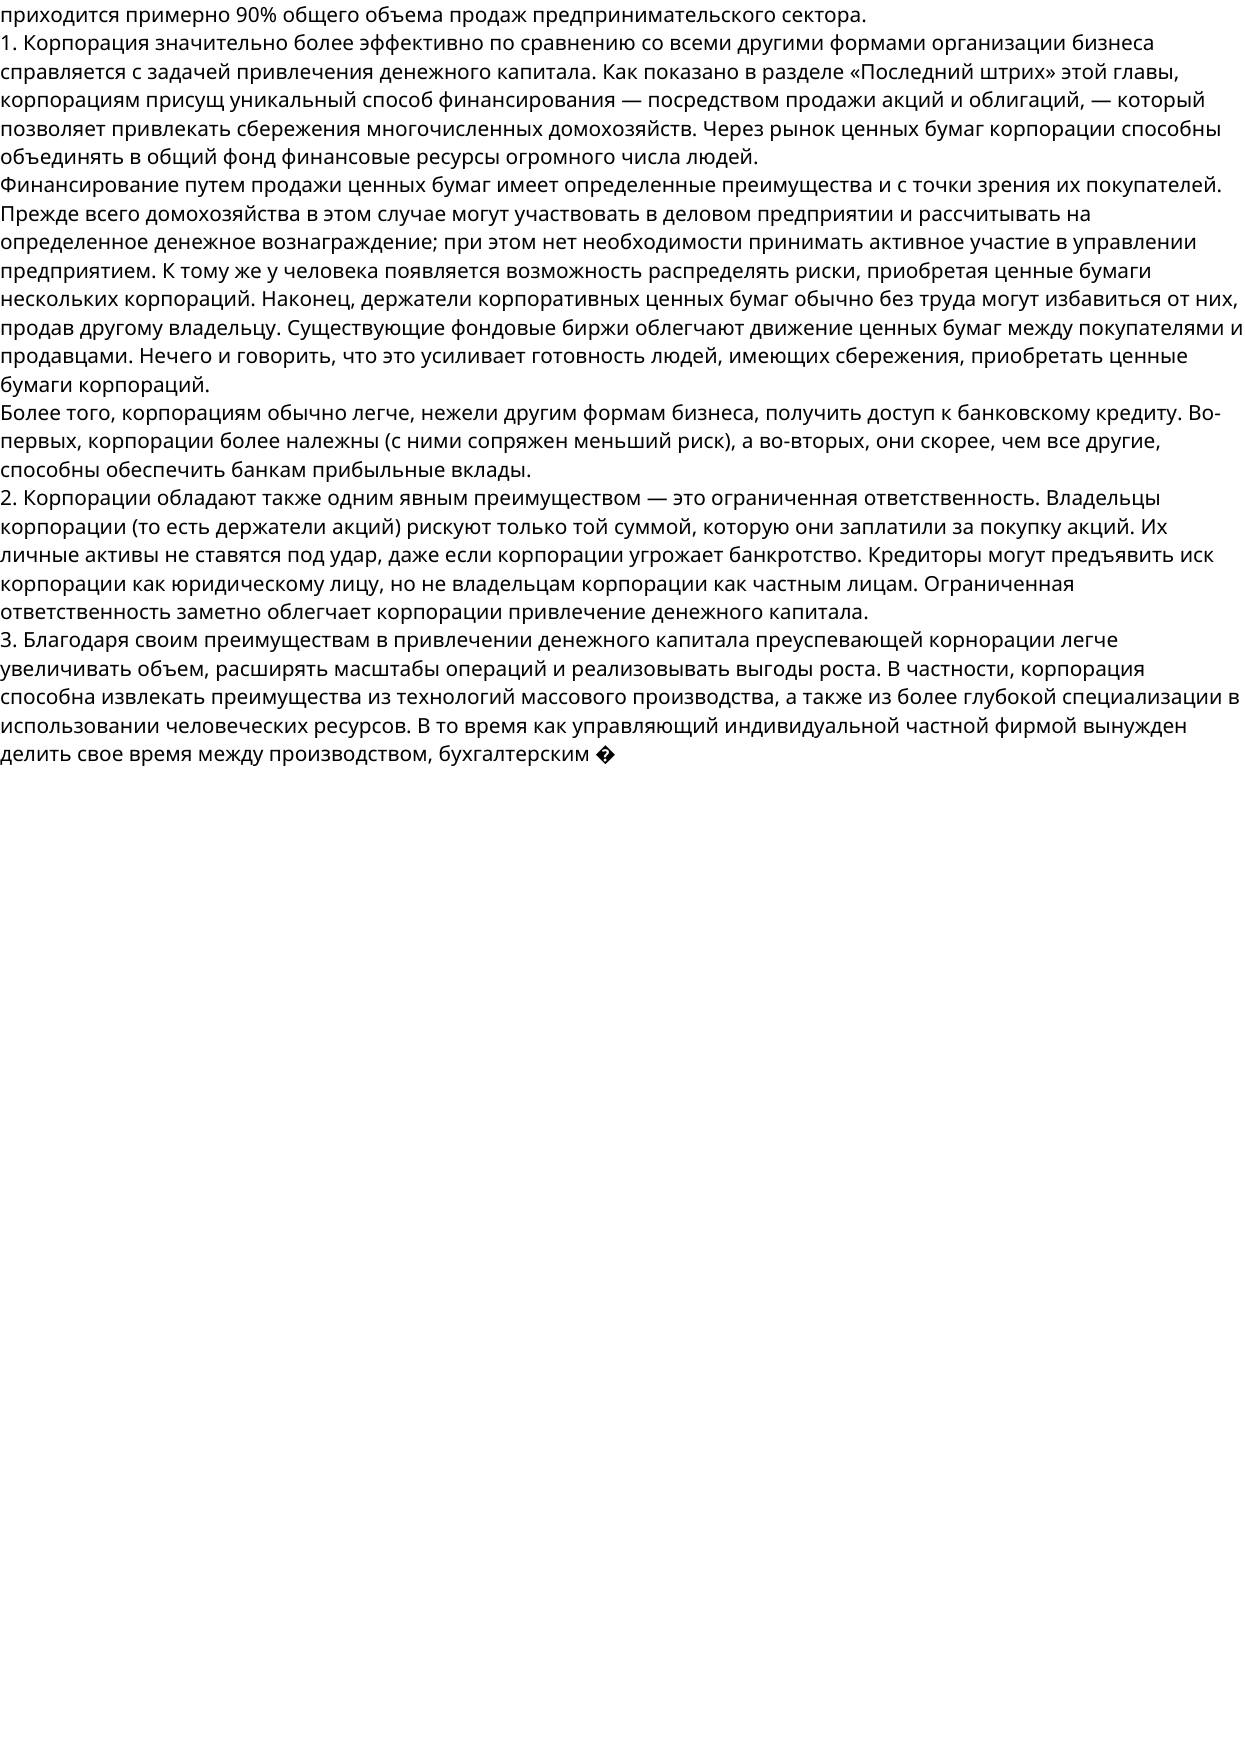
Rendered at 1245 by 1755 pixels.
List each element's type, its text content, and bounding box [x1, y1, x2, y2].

text 3. Благодаря своим преимуществам в привлечении денежного капитала преуспевающей корнорации легче увеличивать объем, расширять масштабы операций и реализовывать выгоды роста. В частности, корпорация способна извлекать преимущества из технологий массового производства, а также из более глубокой специализации в использовании человеческих ресурсов. В то время как управляющий индивидуальной частной фирмой вынужден делить свое время между производством, бухгалтерским � [0, 626, 1245, 768]
text 1. Корпорация значительно более эффективно по сравнению со всеми другими формами организации бизнеса справляется с задачей привлечения денежного капитала. Как показано в разделе «Последний штрих» этой главы, корпорациям присущ уникальный способ финансирования — посредством продажи акций и облигаций, — который позволяет привлекать сбережения многочисленных домохозяйств. Через рынок ценных бумаг корпорации способны объединять в общий фонд финансовые ресурсы огромного числа людей. [0, 28, 1245, 171]
text Финансирование путем продажи ценных бумаг имеет определенные преимущества и с точки зрения их покупателей. Прежде всего домохозяйства в этом случае могут участвовать в деловом предприятии и рассчитывать на определенное денежное вознаграждение; при этом нет необходимости принимать активное участие в управлении предприятием. К тому же у человека появляется возможность распределять риски, приобретая ценные бумаги нескольких корпораций. Наконец, держатели корпоративных ценных бумаг обычно без труда могут избавиться от них, продав другому владельцу. Существующие фондовые биржи облегчают движение ценных бумаг между покупателями и продавцами. Нечего и говорить, что это усиливает готовность людей, имеющих сбережения, приобретать ценные бумаги корпораций. [0, 171, 1245, 398]
text приходится примерно 90% общего объема продаж предпринимательского сектора. [0, 0, 1245, 28]
text Более того, корпорациям обычно легче, нежели другим формам бизнеса, получить доступ к банковскому кредиту. Во-первых, корпорации более належны (с ними сопряжен меньший риск), а во-вторых, они скорее, чем все другие, способны обеспечить банкам прибыльные вклады. [0, 398, 1245, 483]
text 2. Корпорации обладают также одним явным преимуществом — это ограниченная ответственность. Владельцы корпорации (то есть держатели акций) рискуют только той суммой, которую они заплатили за покупку акций. Их личные активы не ставятся под удар, даже если корпорации угрожает банкротство. Кредиторы могут предъявить иск корпорации как юридическому лицу, но не владельцам корпорации как частным лицам. Ограниченная ответственность заметно облегчает корпорации привлечение денежного капитала. [0, 483, 1245, 626]
